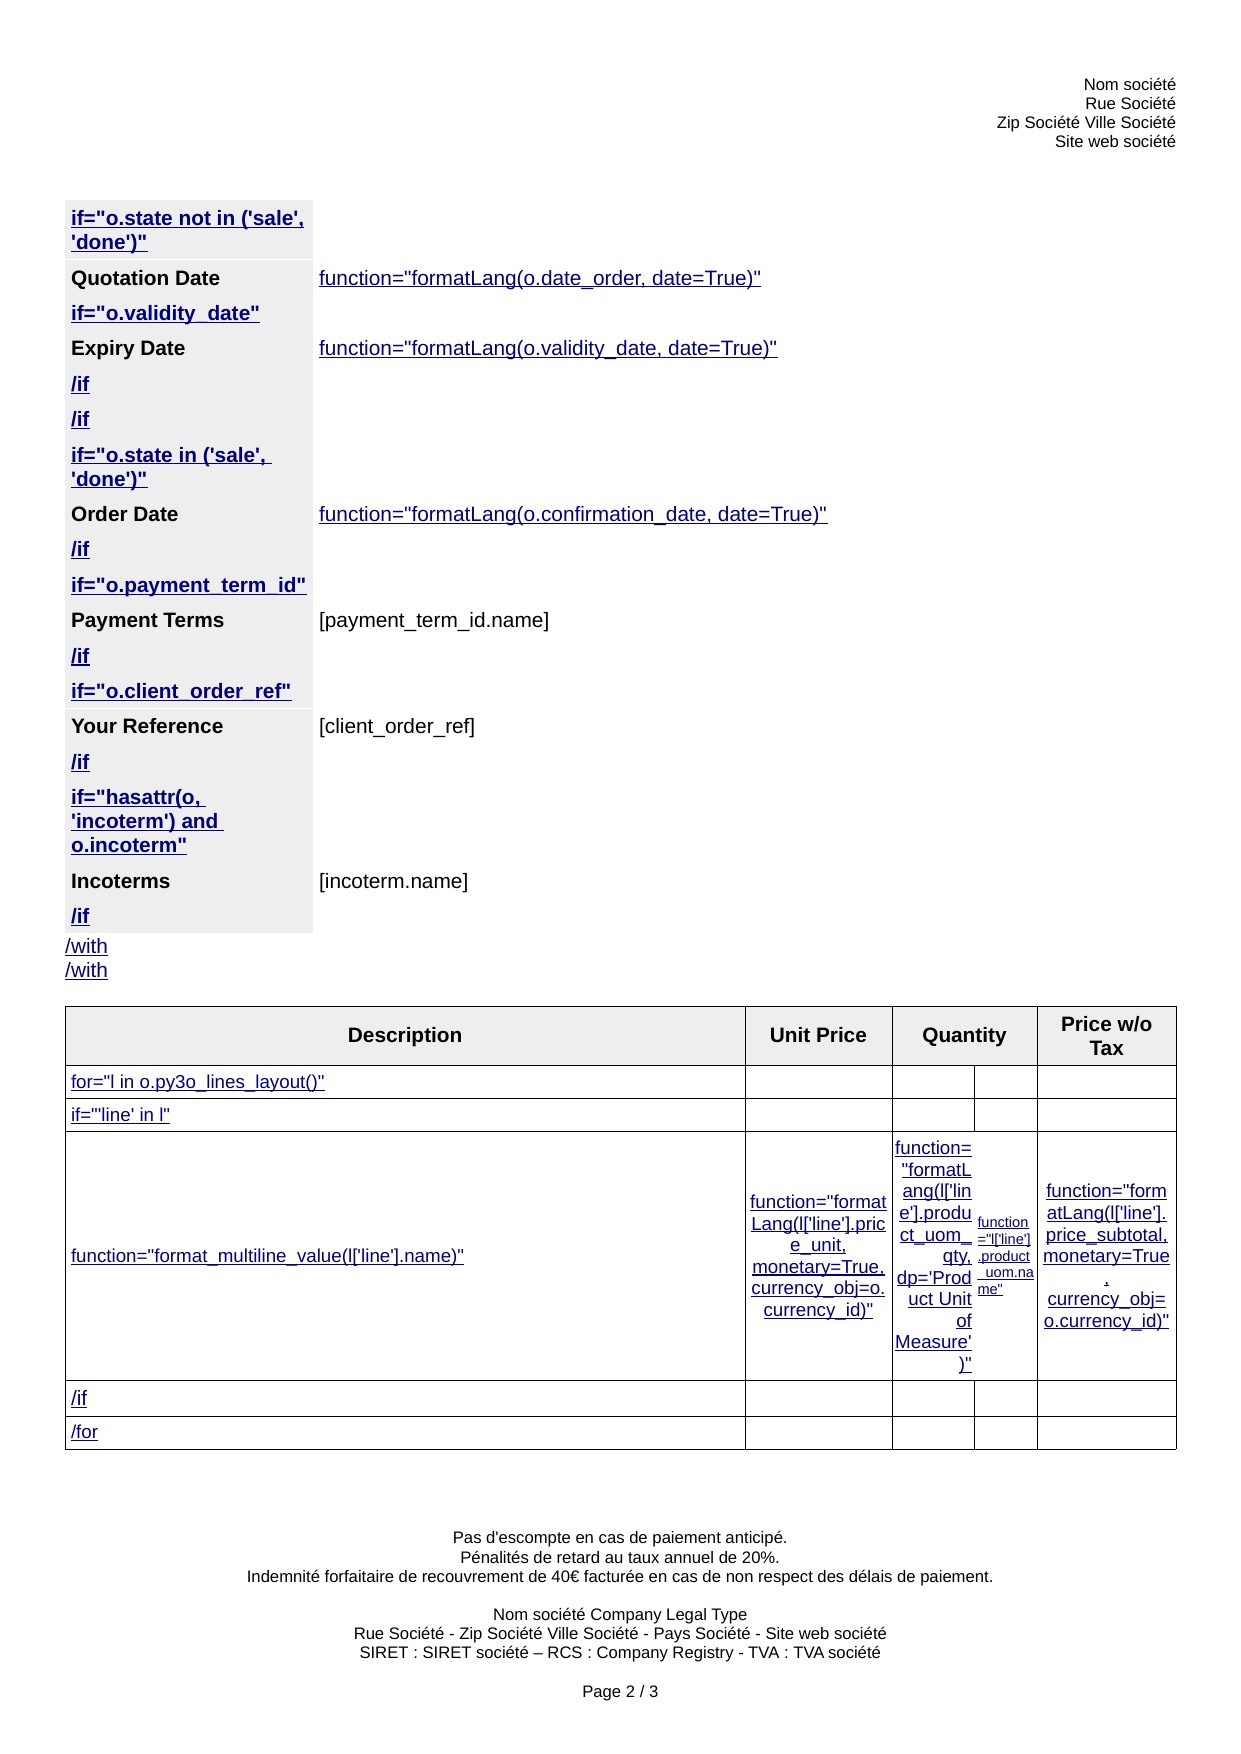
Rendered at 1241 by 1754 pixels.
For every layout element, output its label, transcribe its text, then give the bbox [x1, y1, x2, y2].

table_cell [1038, 1099, 1176, 1131]
table_cell /if [65, 744, 313, 779]
table_cell [313, 673, 838, 708]
table_cell Quotation Date [65, 260, 313, 295]
table_header Price w/o Tax [1038, 1007, 1176, 1065]
table_cell [1038, 1417, 1176, 1449]
table_cell [975, 1417, 1037, 1449]
text /with [65, 934, 1175, 958]
table_cell [746, 1066, 892, 1098]
table_cell [975, 1381, 1037, 1416]
table_cell /if [65, 401, 313, 437]
table_header Quantity [893, 1007, 1037, 1065]
table_cell [313, 401, 838, 437]
table_cell function="format_multiline_value(l['line'].name)" [66, 1132, 745, 1380]
table_cell if="hasattr(o, 'incoterm') and o.incoterm" [65, 779, 313, 863]
table_header Description [66, 1007, 745, 1065]
table_header if="o.state not in ('sale', 'done')" [65, 200, 313, 259]
table_cell Order Date [65, 496, 313, 531]
table_cell [893, 1417, 974, 1449]
table_cell function="formatLang(o.validity_date, date=True)" [313, 330, 838, 366]
text /with [65, 958, 1175, 982]
table_cell Incoterms [65, 863, 313, 898]
table_cell Payment Terms [65, 602, 313, 638]
table_cell [payment_term_id.name] [313, 602, 838, 638]
table_cell if="o.client_order_ref" [65, 673, 313, 708]
table_cell function="formatLang(l['line'].price_unit, monetary=True, currency_obj=o.currency_id)" [746, 1132, 892, 1380]
table_cell [1038, 1381, 1176, 1416]
table_cell [client_order_ref] [313, 709, 838, 744]
table_cell [1038, 1066, 1176, 1098]
table_cell [893, 1099, 974, 1131]
table_cell [313, 295, 838, 330]
table_cell [746, 1381, 892, 1416]
table_cell [893, 1066, 974, 1098]
table_cell /if [66, 1381, 745, 1416]
table_cell [975, 1099, 1037, 1131]
table_cell function="formatLang(l['line'].price_subtotal, monetary=True, currency_obj=o.currency_id)" [1038, 1132, 1176, 1380]
table_cell if="o.validity_date" [65, 295, 313, 330]
table_cell [313, 638, 838, 673]
table_cell [313, 437, 838, 496]
table_cell Expiry Date [65, 330, 313, 366]
table_header [65, 200, 968, 934]
table_cell [incoterm.name] [313, 863, 838, 898]
table_header [313, 200, 838, 259]
table_cell [893, 1381, 974, 1416]
table_cell [313, 779, 838, 863]
table_cell [313, 744, 838, 779]
table_cell [313, 366, 838, 401]
table_cell /if [65, 638, 313, 673]
table_cell function="formatLang(l['line'].product_uom_qty, dp='Product Unit of Measure')" [893, 1132, 974, 1380]
table_cell [313, 531, 838, 567]
table_cell [746, 1099, 892, 1131]
table_cell /for [66, 1417, 745, 1449]
table_header Unit Price [746, 1007, 892, 1065]
table_cell for="l in o.py3o_lines_layout()" [66, 1066, 745, 1098]
table_cell /if [65, 531, 313, 567]
table_cell /if [65, 366, 313, 401]
table_cell /if [65, 898, 313, 933]
table_cell [313, 567, 838, 602]
table_cell function="l['line'].product_uom.name" [974, 1132, 1037, 1380]
table_cell [313, 898, 838, 933]
table_cell function="formatLang(o.date_order, date=True)" [313, 260, 838, 295]
table_cell Your Reference [65, 709, 313, 744]
table_cell if="'line' in l" [66, 1099, 745, 1131]
table_cell if="o.state in ('sale', 'done')" [65, 437, 313, 496]
table_cell if="o.payment_term_id" [65, 567, 313, 602]
table_cell [746, 1417, 892, 1449]
table_cell [975, 1066, 1037, 1098]
table_cell function="formatLang(o.confirmation_date, date=True)" [313, 496, 838, 531]
table_header [968, 200, 1176, 934]
